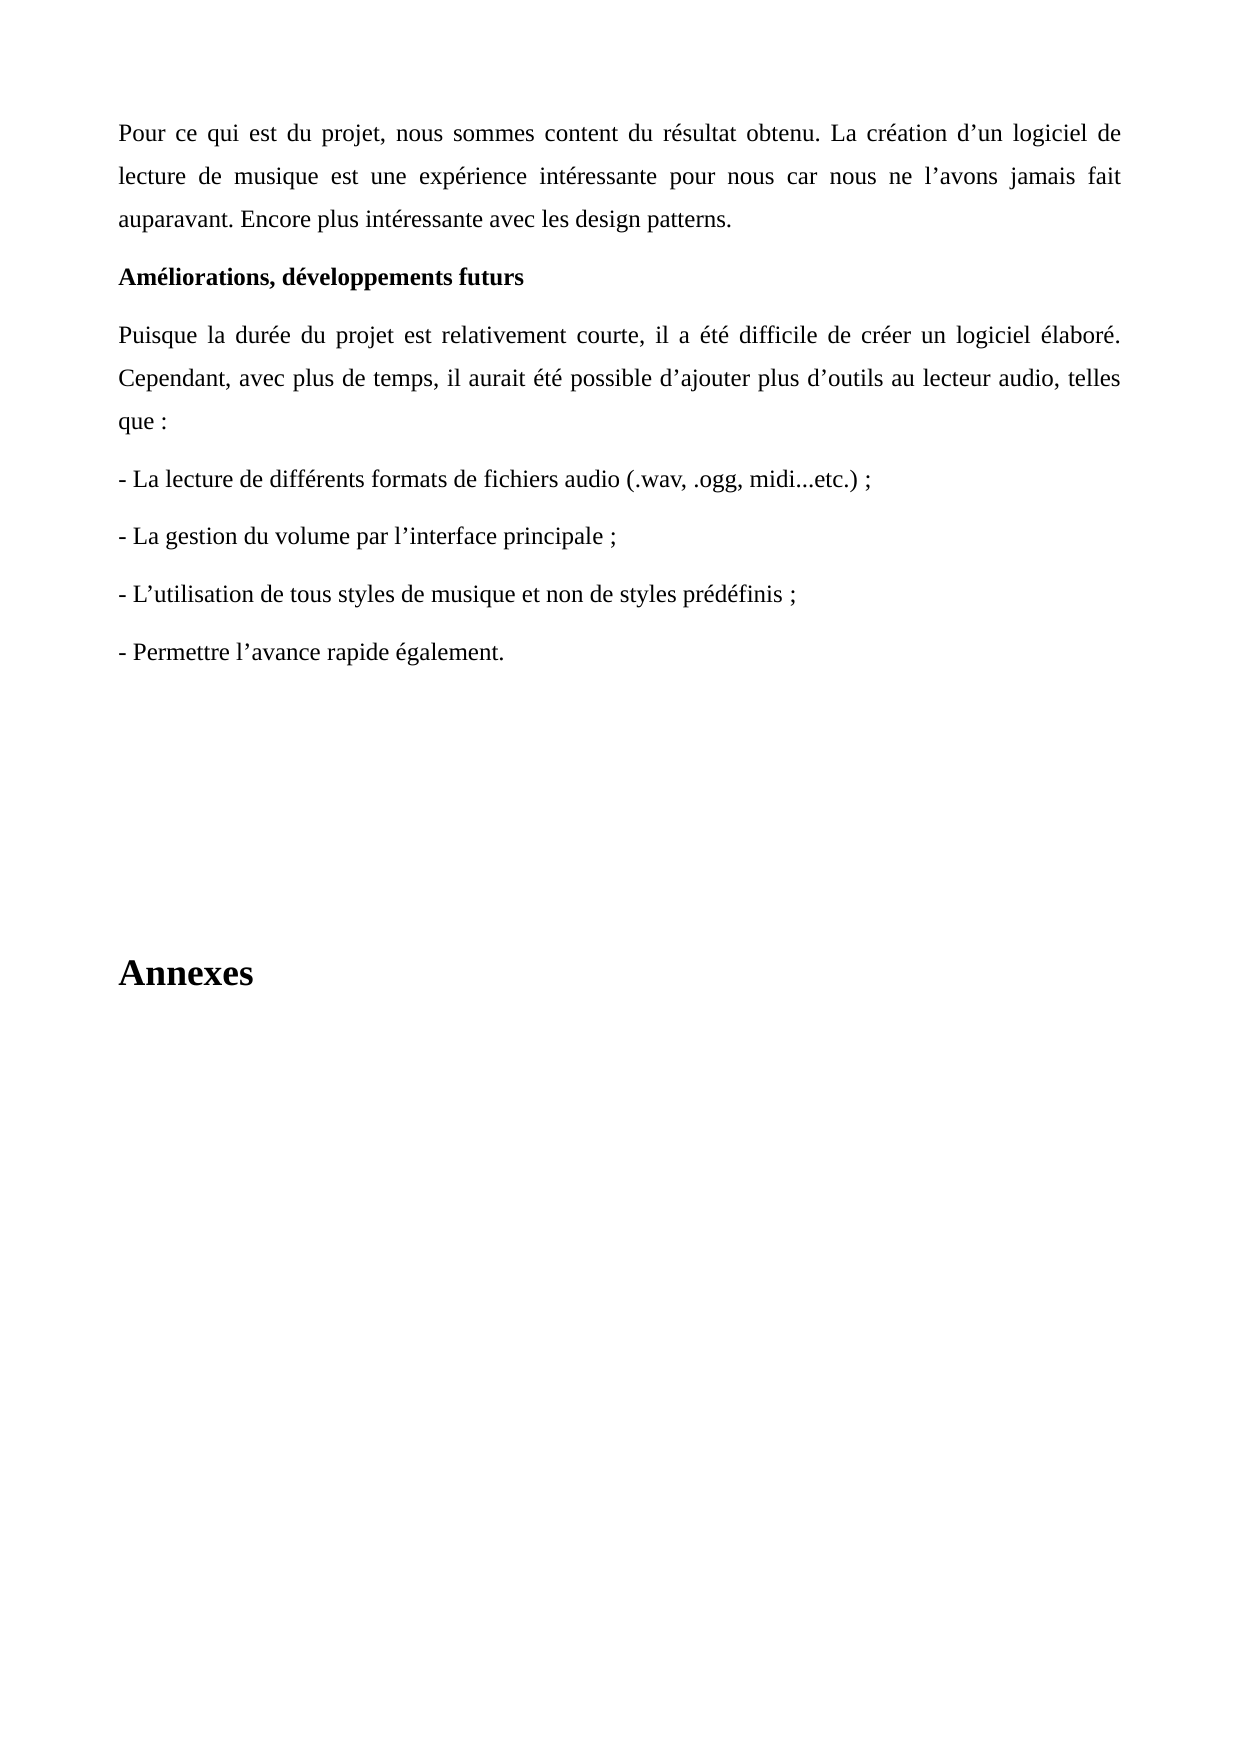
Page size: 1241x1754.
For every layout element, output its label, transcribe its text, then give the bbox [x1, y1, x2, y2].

subtitle Annexes [118, 950, 1122, 993]
text - Permettre l’avance rapide également. [118, 637, 1122, 666]
text Pour ce qui est du projet, nous sommes content du résultat obtenu. La création d’un logiciel de lecture de musique est une expérience intéressante pour nous car nous ne l’avons jamais fait auparavant. Encore plus intéressante avec les design patterns. [118, 118, 1122, 233]
text - La lecture de différents formats de fichiers audio (.wav, .ogg, midi...etc.) ; [118, 464, 1122, 492]
text Puisque la durée du projet est relativement courte, il a été difficile de créer un logiciel élaboré. Cependant, avec plus de temps, il aurait été possible d’ajouter plus d’outils au lecteur audio, telles que : [118, 320, 1122, 435]
text - L’utilisation de tous styles de musique et non de styles prédéfinis ; [118, 579, 1122, 608]
text - La gestion du volume par l’interface principale ; [118, 521, 1122, 550]
text Améliorations, développements futurs [118, 262, 1122, 291]
